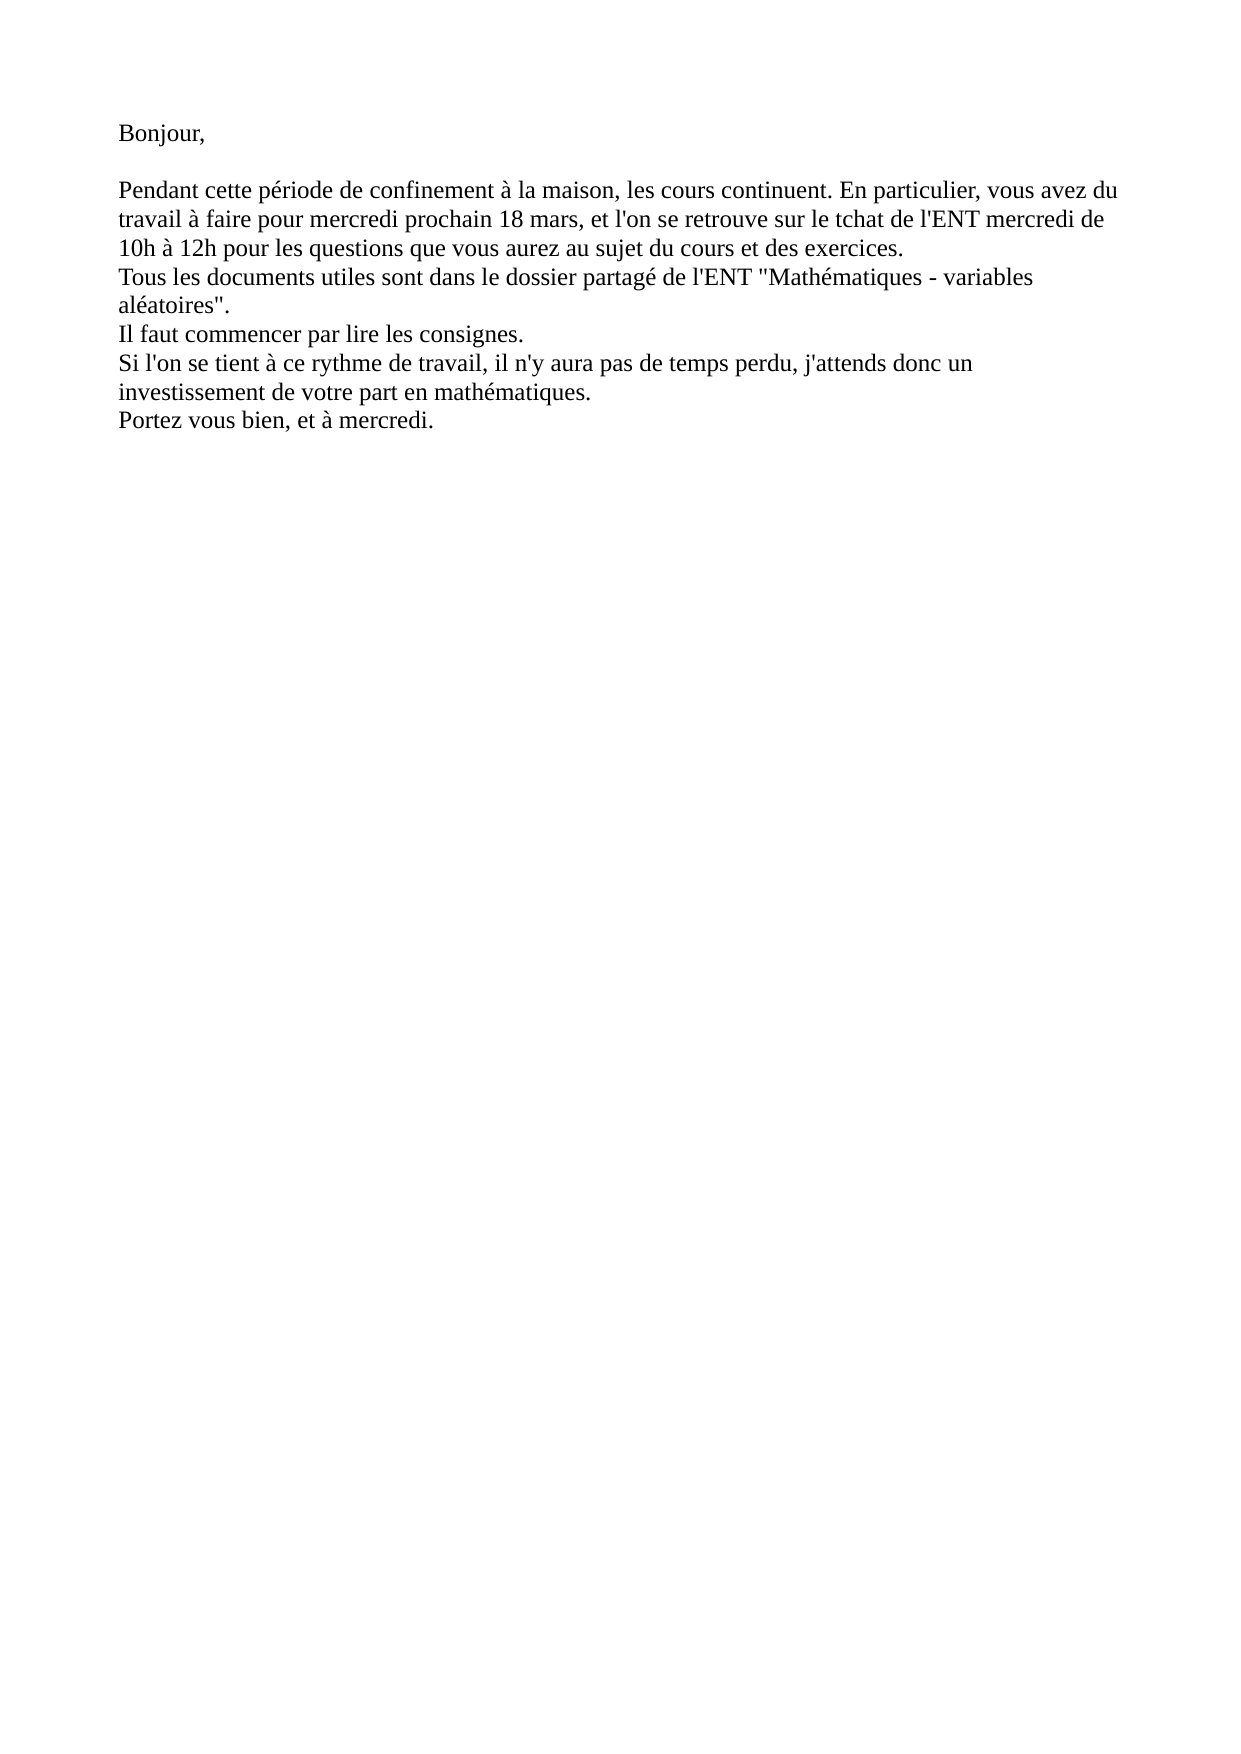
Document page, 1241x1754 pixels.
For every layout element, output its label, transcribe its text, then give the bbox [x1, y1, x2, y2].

text Tous les documents utiles sont dans le dossier partagé de l'ENT "Mathématiques - variables aléatoires". [118, 262, 1122, 319]
text Il faut commencer par lire les consignes. [118, 319, 1122, 348]
text Bonjour, [118, 118, 1122, 147]
text Si l'on se tient à ce rythme de travail, il n'y aura pas de temps perdu, j'attends donc un investissement de votre part en mathématiques. [118, 348, 1122, 406]
text Portez vous bien, et à mercredi. [118, 406, 1122, 434]
text Pendant cette période de confinement à la maison, les cours continuent. En particulier, vous avez du travail à faire pour mercredi prochain 18 mars, et l'on se retrouve sur le tchat de l'ENT mercredi de 10h à 12h pour les questions que vous aurez au sujet du cours et des exercices. [118, 176, 1122, 262]
